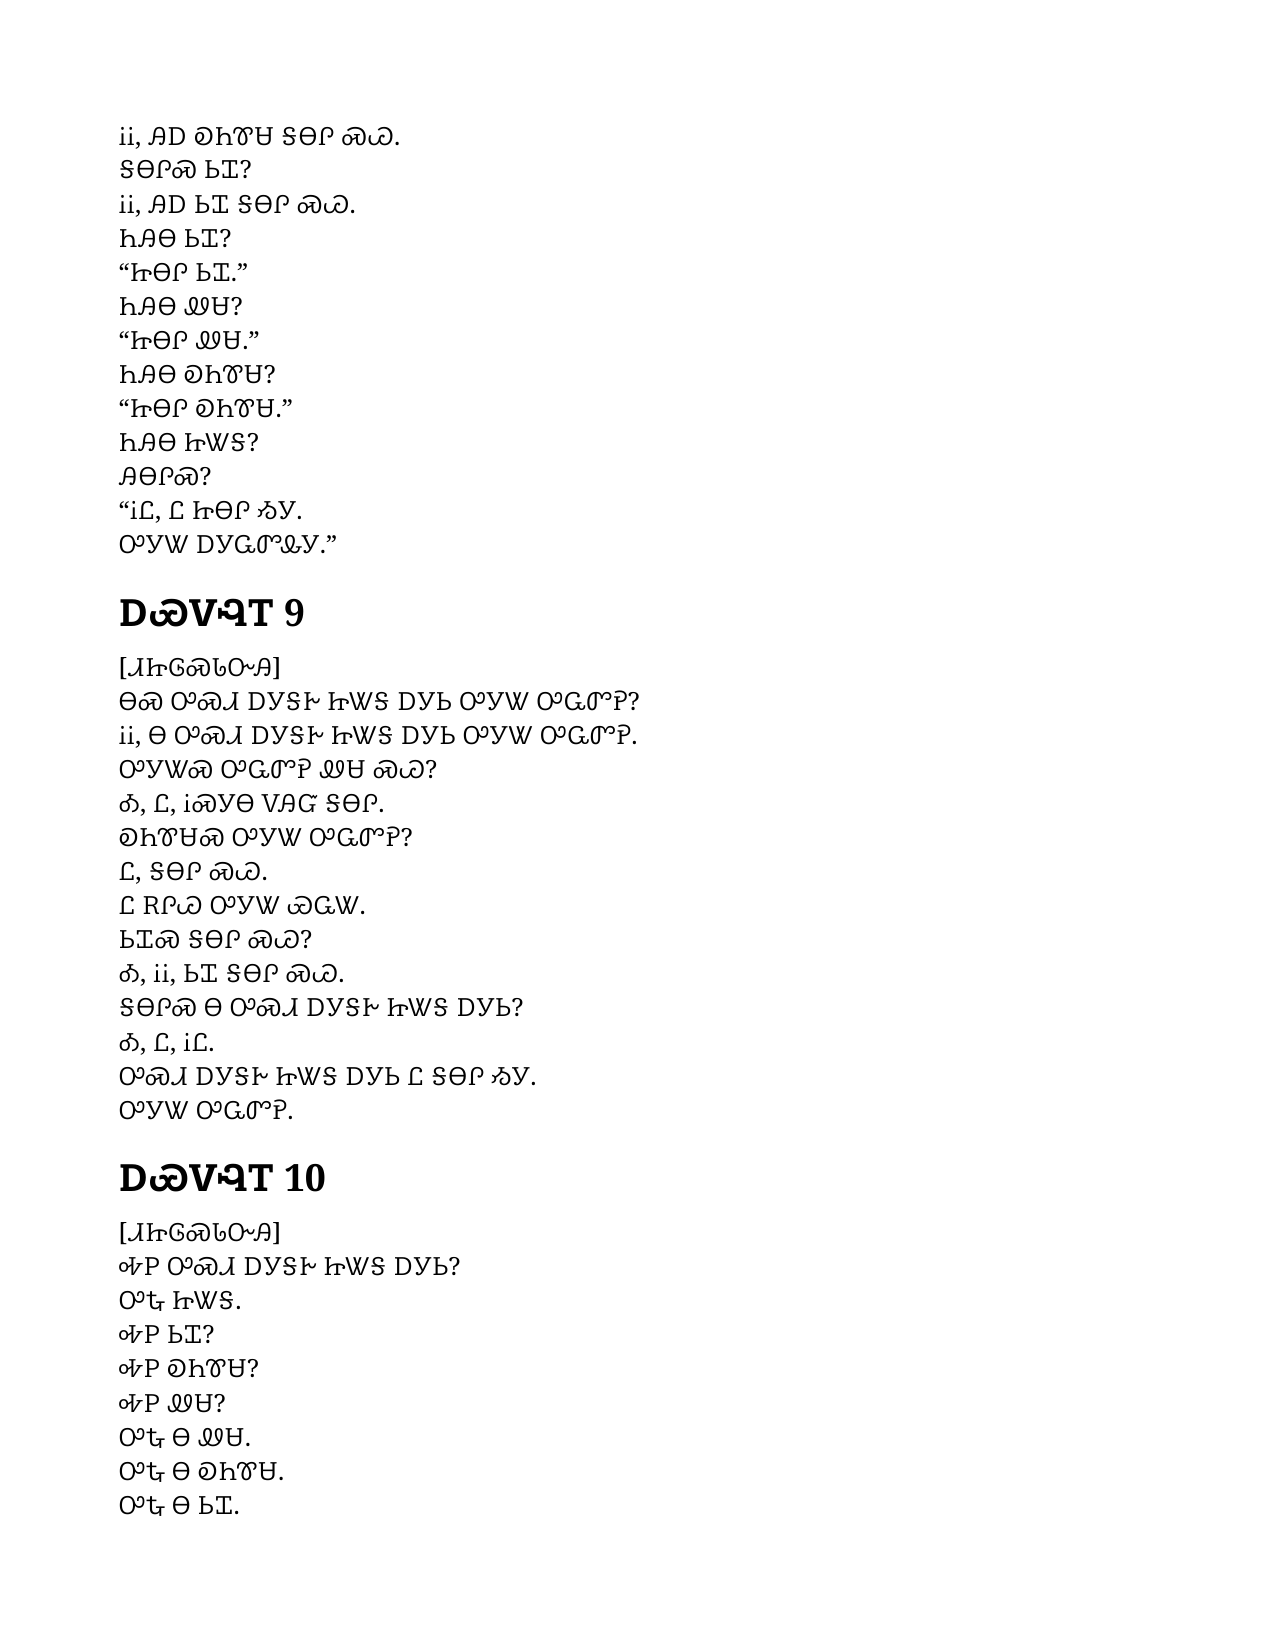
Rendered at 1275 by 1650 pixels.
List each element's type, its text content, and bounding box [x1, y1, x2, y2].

text ᎤᎿ Ꮎ ᏪᏌ. [118, 1419, 1157, 1453]
text ᎭᏢ ᎧᏂᏈᏌ? [118, 1351, 1157, 1385]
text ᎥᎥ, ᎯᎠ ᎧᏂᏈᏌ ᎦᎾᎵ ᏍᏊ. [118, 118, 1157, 152]
text Ꭳ, Ꮭ, ᎥᏝ. [118, 1024, 1157, 1058]
text ᏂᎯᎾ ᏪᏌ? [118, 288, 1157, 322]
text ᎦᎾᎵᏍ Ꮎ ᎤᏍᏗ ᎠᎩᎦᎨ ᏥᏔᎦ ᎠᎩᏏ? [118, 990, 1157, 1024]
text “ᏥᎾᎵ ᏏᏆ.” [118, 254, 1157, 288]
text ᎭᏢ ᏪᏌ? [118, 1385, 1157, 1419]
text ᎤᎩᏔᏍ ᎤᏩᏛᎮ ᏪᏌ ᏍᏊ? [118, 752, 1157, 786]
text ᎤᎿ ᏥᏔᎦ. [118, 1283, 1157, 1317]
text Ꮭ ᎡᎵᏊ ᎤᎩᏔ ᏯᏩᏔ. [118, 888, 1157, 922]
text Ꭳ, Ꮭ, ᎥᏍᎩᎾ ᏙᎯᏳ ᎦᎾᎵ. [118, 786, 1157, 820]
text ᎭᏢ ᎤᏍᏗ ᎠᎩᎦᎨ ᏥᏔᎦ ᎠᎩᏏ? [118, 1249, 1157, 1283]
text ᏂᎯᎾ ᏏᏆ? [118, 220, 1157, 254]
text [ᏗᏥᎶᏍᏓᏅᎯ] [118, 649, 1157, 683]
text “ᏥᎾᎵ ᏪᏌ.” [118, 322, 1157, 357]
text Ꭳ, ᎥᎥ, ᏏᏆ ᎦᎾᎵ ᏍᏊ. [118, 956, 1157, 990]
text ᎦᎾᎵᏍ ᏏᏆ? [118, 152, 1157, 186]
text ᎯᎾᎵᏍ? [118, 459, 1157, 493]
text ᎭᏢ ᏏᏆ? [118, 1317, 1157, 1351]
text ᎧᏂᏈᏌᏍ ᎤᎩᏔ ᎤᏩᏛᎮ? [118, 820, 1157, 854]
text ᏂᎯᎾ ᎧᏂᏈᏌ? [118, 357, 1157, 391]
text ᏏᏆᏍ ᎦᎾᎵ ᏍᏊ? [118, 922, 1157, 956]
text [ᏗᏥᎶᏍᏓᏅᎯ] [118, 1215, 1157, 1249]
text “ᏥᎾᎵ ᎧᏂᏈᏌ.” [118, 391, 1157, 425]
text ᎤᏍᏗ ᎠᎩᎦᎨ ᏥᏔᎦ ᎠᎩᏏ Ꮭ ᎦᎾᎵ ᏱᎩ. [118, 1058, 1157, 1092]
text “ᎥᏝ, Ꮭ ᏥᎾᎵ ᏱᎩ. [118, 493, 1157, 527]
subtitle ᎠᏯᏙᎸᎢ 10 [118, 1151, 1157, 1202]
text ᎤᎩᏔ ᎠᎩᏩᏛᎲᎩ.” [118, 527, 1157, 561]
text ᏂᎯᎾ ᏥᏔᎦ? [118, 425, 1157, 459]
text ᎤᎩᏔ ᎤᏩᏛᎮ. [118, 1092, 1157, 1126]
text Ꮭ, ᎦᎾᎵ ᏍᏊ. [118, 854, 1157, 888]
text ᎥᎥ, Ꮎ ᎤᏍᏗ ᎠᎩᎦᎨ ᏥᏔᎦ ᎠᎩᏏ ᎤᎩᏔ ᎤᏩᏛᎮ. [118, 718, 1157, 752]
subtitle ᎠᏯᏙᎸᎢ 9 [118, 586, 1157, 637]
text ᎤᎿ Ꮎ ᎧᏂᏈᏌ. [118, 1453, 1157, 1487]
text ᎾᏍ ᎤᏍᏗ ᎠᎩᎦᎨ ᏥᏔᎦ ᎠᎩᏏ ᎤᎩᏔ ᎤᏩᏛᎮ? [118, 683, 1157, 718]
text ᎤᎿ Ꮎ ᏏᏆ. [118, 1487, 1157, 1521]
text ᎥᎥ, ᎯᎠ ᏏᏆ ᎦᎾᎵ ᏍᏊ. [118, 186, 1157, 220]
